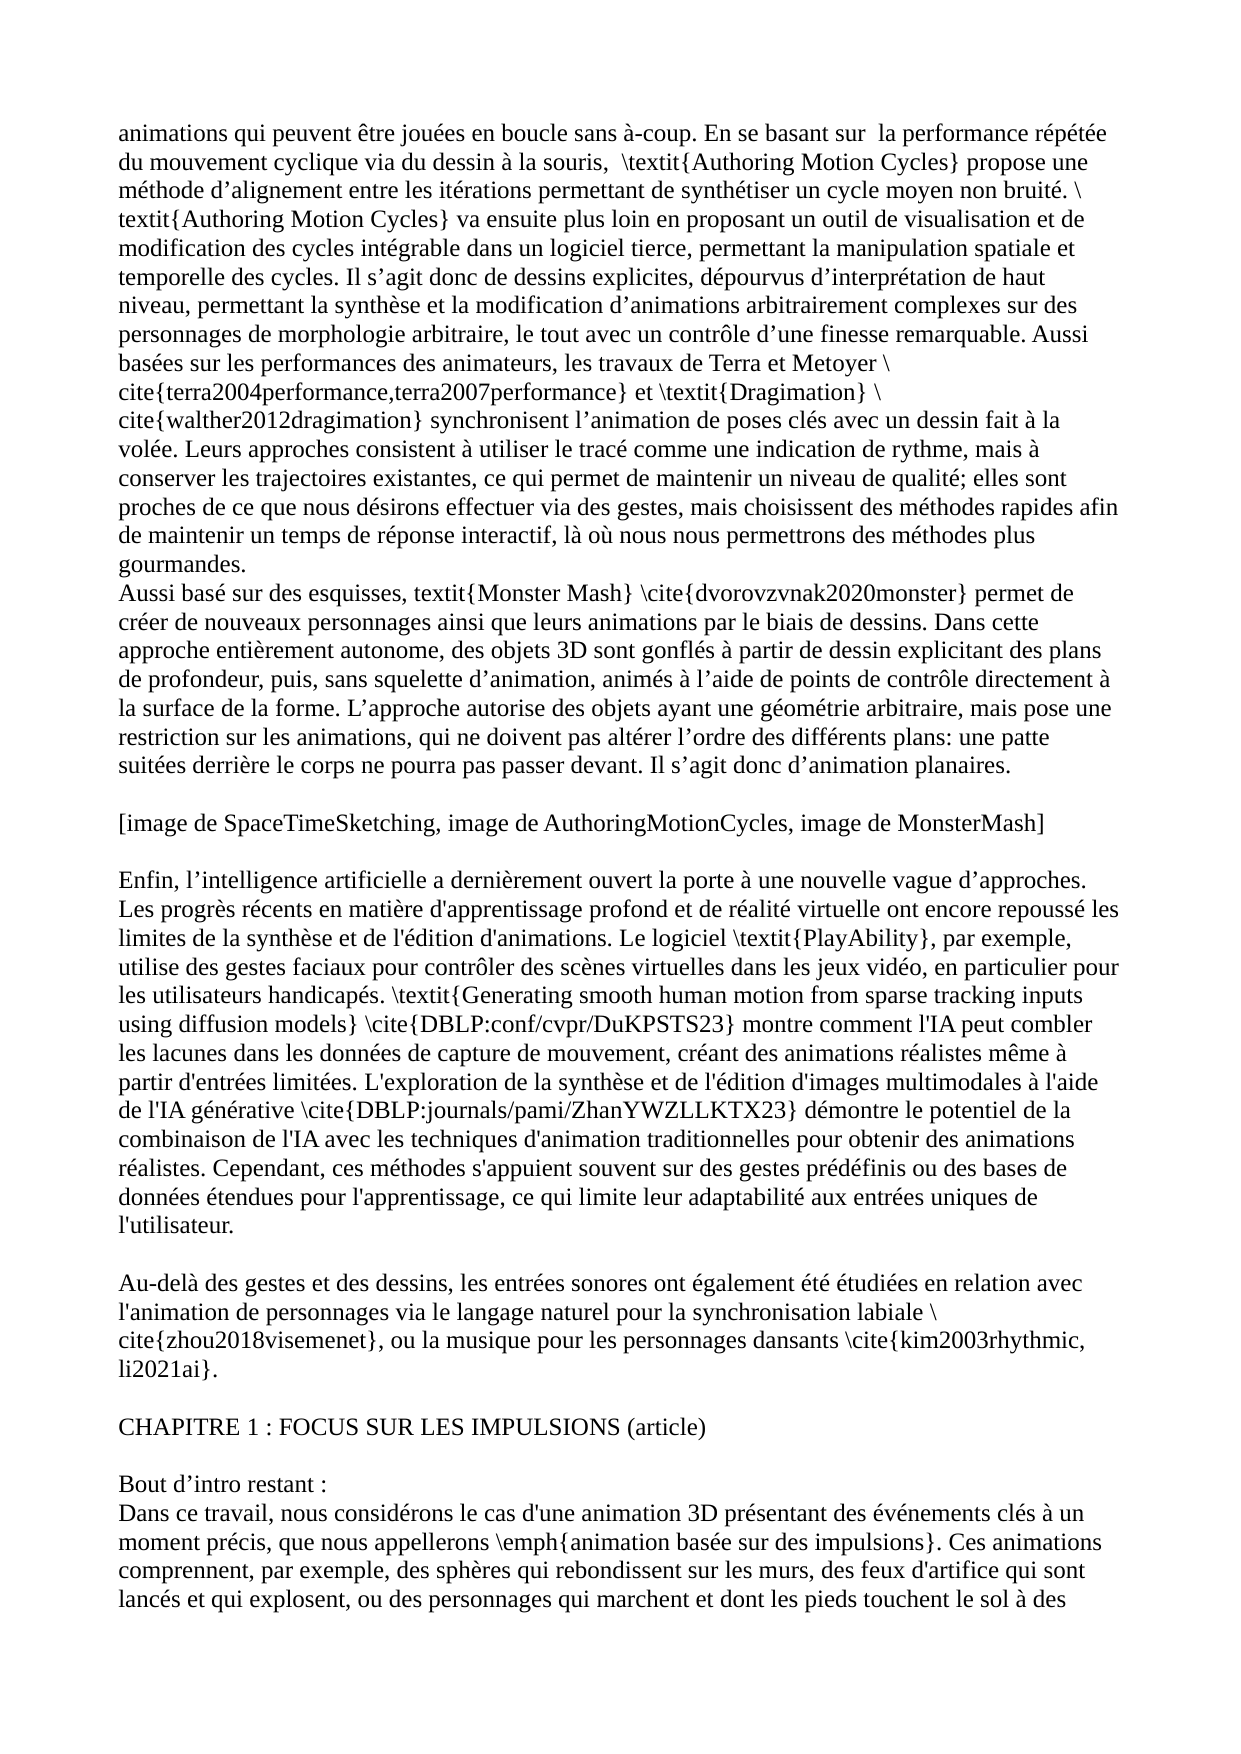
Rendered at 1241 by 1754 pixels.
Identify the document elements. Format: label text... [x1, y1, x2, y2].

text [image de SpaceTimeSketching, image de AuthoringMotionCycles, image de MonsterMash] [118, 808, 1122, 837]
text Au-delà des gestes et des dessins, les entrées sonores ont également été étudiées en relation avec l'animation de personnages via le langage naturel pour la synchronisation labiale \cite{zhou2018visemenet}, ou la musique pour les personnages dansants \cite{kim2003rhythmic, li2021ai}. [118, 1268, 1122, 1412]
text CHAPITRE 1 : FOCUS SUR LES IMPULSIONS (article) [118, 1412, 1122, 1441]
text Enfin, l’intelligence artificielle a dernièrement ouvert la porte à une nouvelle vague d’approches. Les progrès récents en matière d'apprentissage profond et de réalité virtuelle ont encore repoussé les limites de la synthèse et de l'édition d'animations. Le logiciel \textit{PlayAbility}, par exemple, utilise des gestes faciaux pour contrôler des scènes virtuelles dans les jeux vidéo, en particulier pour les utilisateurs handicapés. \textit{Generating smooth human motion from sparse tracking inputs using diffusion models} \cite{DBLP:conf/cvpr/DuKPSTS23} montre comment l'IA peut combler les lacunes dans les données de capture de mouvement, créant des animations réalistes même à partir d'entrées limitées. L'exploration de la synthèse et de l'édition d'images multimodales à l'aide de l'IA générative \cite{DBLP:journals/pami/ZhanYWZLLKTX23} démontre le potentiel de la combinaison de l'IA avec les techniques d'animation traditionnelles pour obtenir des animations réalistes. Cependant, ces méthodes s'appuient souvent sur des gestes prédéfinis ou des bases de données étendues pour l'apprentissage, ce qui limite leur adaptabilité aux entrées uniques de l'utilisateur. [118, 866, 1122, 1268]
text Dans ce travail, nous considérons le cas d'une animation 3D présentant des événements clés à un moment précis, que nous appellerons \emph{animation basée sur des impulsions}. Ces animations comprennent, par exemple, des sphères qui rebondissent sur les murs, des feux d'artifice qui sont lancés et qui explosent, ou des personnages qui marchent et dont les pieds touchent le sol à des [118, 1498, 1122, 1613]
text Bout d’intro restant : [118, 1441, 1122, 1498]
text Aussi basé sur des esquisses, textit{Monster Mash} \cite{dvorovzvnak2020monster} permet de créer de nouveaux personnages ainsi que leurs animations par le biais de dessins. Dans cette approche entièrement autonome, des objets 3D sont gonflés à partir de dessin explicitant des plans de profondeur, puis, sans squelette d’animation, animés à l’aide de points de contrôle directement à la surface de la forme. L’approche autorise des objets ayant une géométrie arbitraire, mais pose une restriction sur les animations, qui ne doivent pas altérer l’ordre des différents plans: une patte suitées derrière le corps ne pourra pas passer devant. Il s’agit donc d’animation planaires. [118, 578, 1122, 779]
text animations qui peuvent être jouées en boucle sans à-coup. En se basant sur la performance répétée du mouvement cyclique via du dessin à la souris, \textit{Authoring Motion Cycles} propose une méthode d’alignement entre les itérations permettant de synthétiser un cycle moyen non bruité. \textit{Authoring Motion Cycles} va ensuite plus loin en proposant un outil de visualisation et de modification des cycles intégrable dans un logiciel tierce, permettant la manipulation spatiale et temporelle des cycles. Il s’agit donc de dessins explicites, dépourvus d’interprétation de haut niveau, permettant la synthèse et la modification d’animations arbitrairement complexes sur des personnages de morphologie arbitraire, le tout avec un contrôle d’une finesse remarquable. Aussi basées sur les performances des animateurs, les travaux de Terra et Metoyer \cite{terra2004performance,terra2007performance} et \textit{Dragimation} \cite{walther2012dragimation} synchronisent l’animation de poses clés avec un dessin fait à la volée. Leurs approches consistent à utiliser le tracé comme une indication de rythme, mais à conserver les trajectoires existantes, ce qui permet de maintenir un niveau de qualité; elles sont proches de ce que nous désirons effectuer via des gestes, mais choisissent des méthodes rapides afin de maintenir un temps de réponse interactif, là où nous nous permettrons des méthodes plus gourmandes. [118, 118, 1122, 578]
